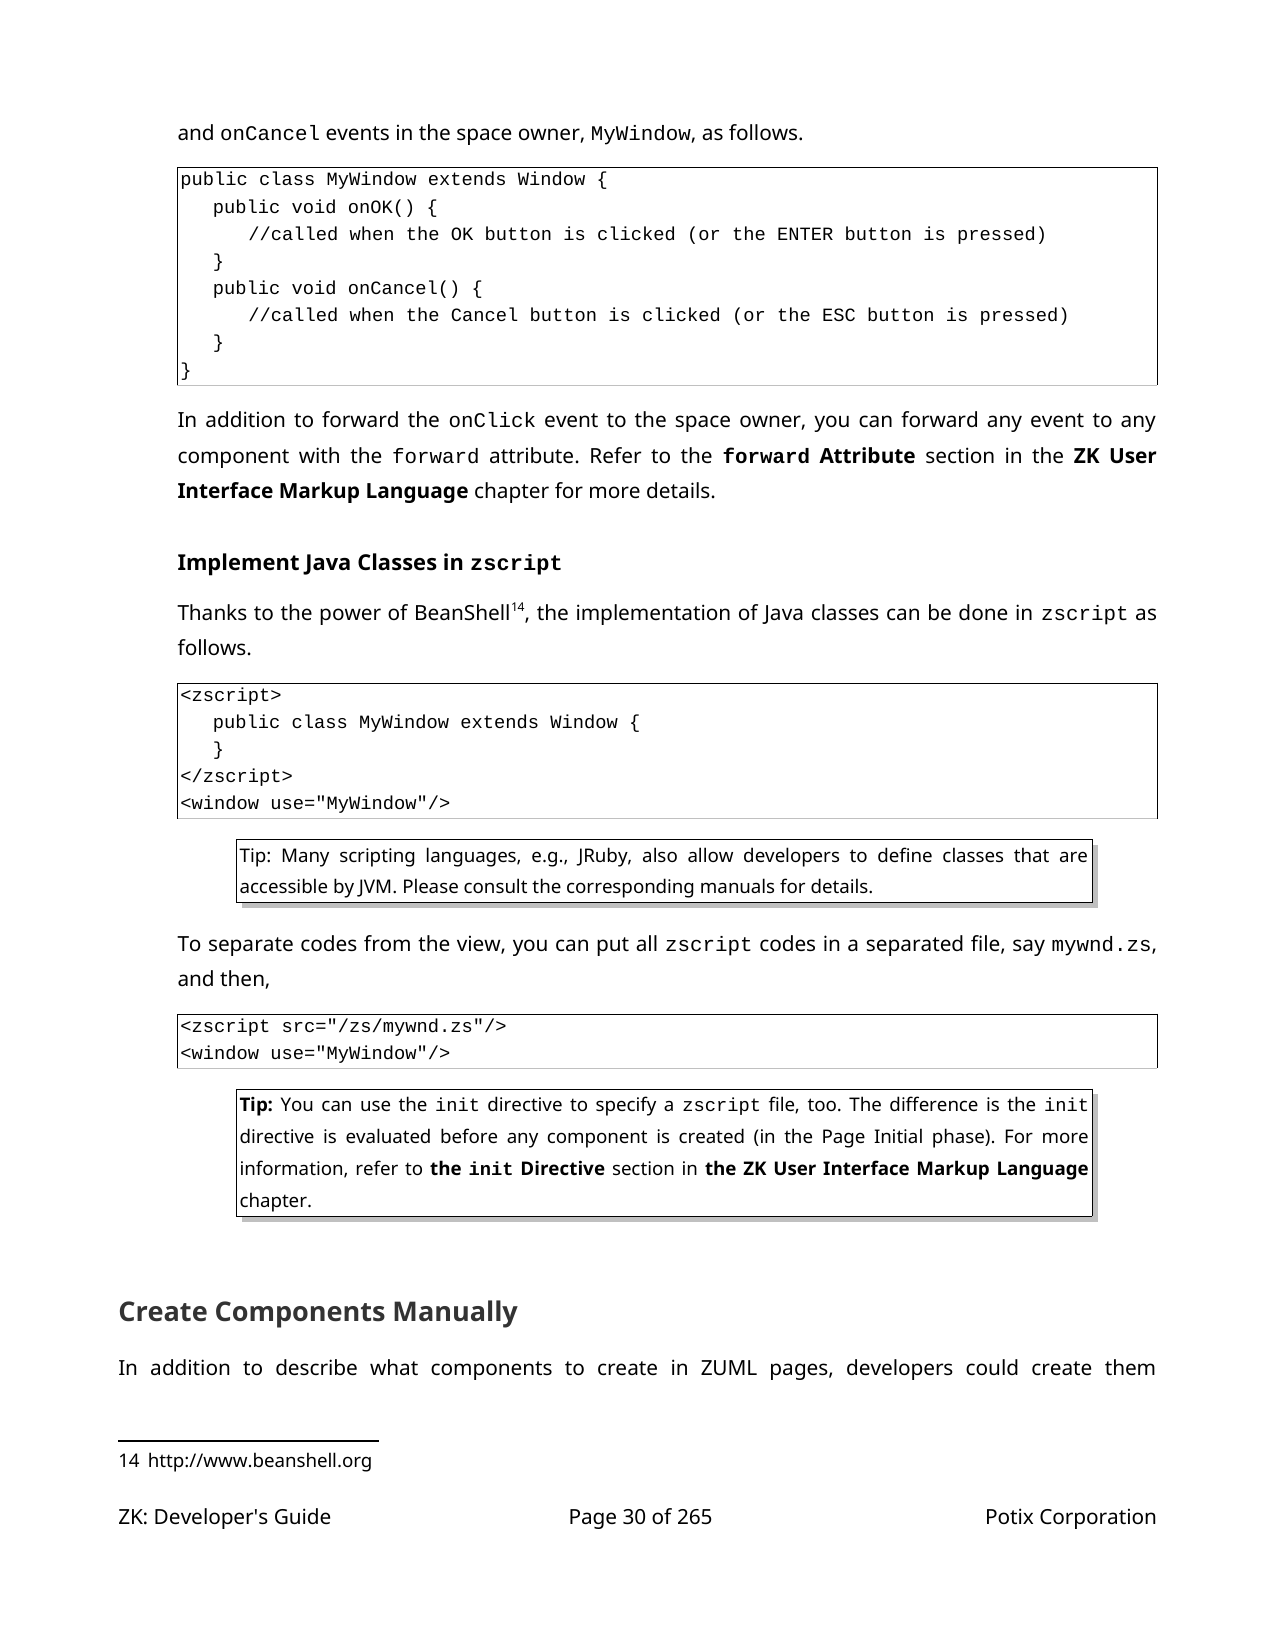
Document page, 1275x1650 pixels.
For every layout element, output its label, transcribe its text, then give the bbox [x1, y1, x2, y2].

text <zscript> [178, 684, 1157, 707]
text <window use="MyWindow"/> [178, 791, 1157, 818]
text http://www.beanshell.org [118, 1447, 1157, 1473]
text Tip: Many scripting languages, e.g., JRuby, also allow developers to define classes that are accessible by JVM. Please consult the corresponding manuals for details. [237, 840, 1092, 902]
text Thanks to the power of BeanShell, the implementation of Java classes can be done in zscript as follows. [177, 598, 1157, 662]
text and onCancel events in the space owner, MyWindow, as follows. [177, 118, 1157, 147]
text <window use="MyWindow"/> [178, 1041, 1157, 1068]
text //called when the OK button is clicked (or the ENTER button is pressed) [178, 222, 1157, 246]
text Tip: You can use the init directive to specify a zscript file, too. The difference is the init directive is evaluated before any component is created (in the Page Initial phase). For more information, refer to the init Directive section in the ZK User Interface Markup Language chapter. [237, 1090, 1092, 1216]
text </zscript> [178, 764, 1157, 788]
text To separate codes from the view, you can put all zscript codes in a separated file, say mywnd.zs, and then, [177, 929, 1157, 993]
text } [178, 330, 1157, 355]
text //called when the Cancel button is clicked (or the ESC button is pressed) [178, 303, 1157, 327]
text } [178, 358, 1157, 385]
text public class MyWindow extends Window { [178, 168, 1157, 192]
text <zscript src="/zs/mywnd.zs"/> [178, 1015, 1157, 1038]
text } [178, 249, 1157, 273]
subtitle Create Components Manually [118, 1293, 1157, 1330]
text In addition to forward the onClick event to the space owner, you can forward any event to any component with the forward attribute. Refer to the forward Attribute section in the ZK User Interface Markup Language chapter for more details. [177, 406, 1157, 505]
text } [178, 737, 1157, 761]
text public void onCancel() { [178, 276, 1157, 300]
text In addition to describe what components to create in ZUML pages, developers could create them [118, 1353, 1157, 1382]
subtitle Implement Java Classes in zscript [177, 547, 1157, 577]
text public void onOK() { [178, 194, 1157, 219]
text public class MyWindow extends Window { [178, 709, 1157, 734]
